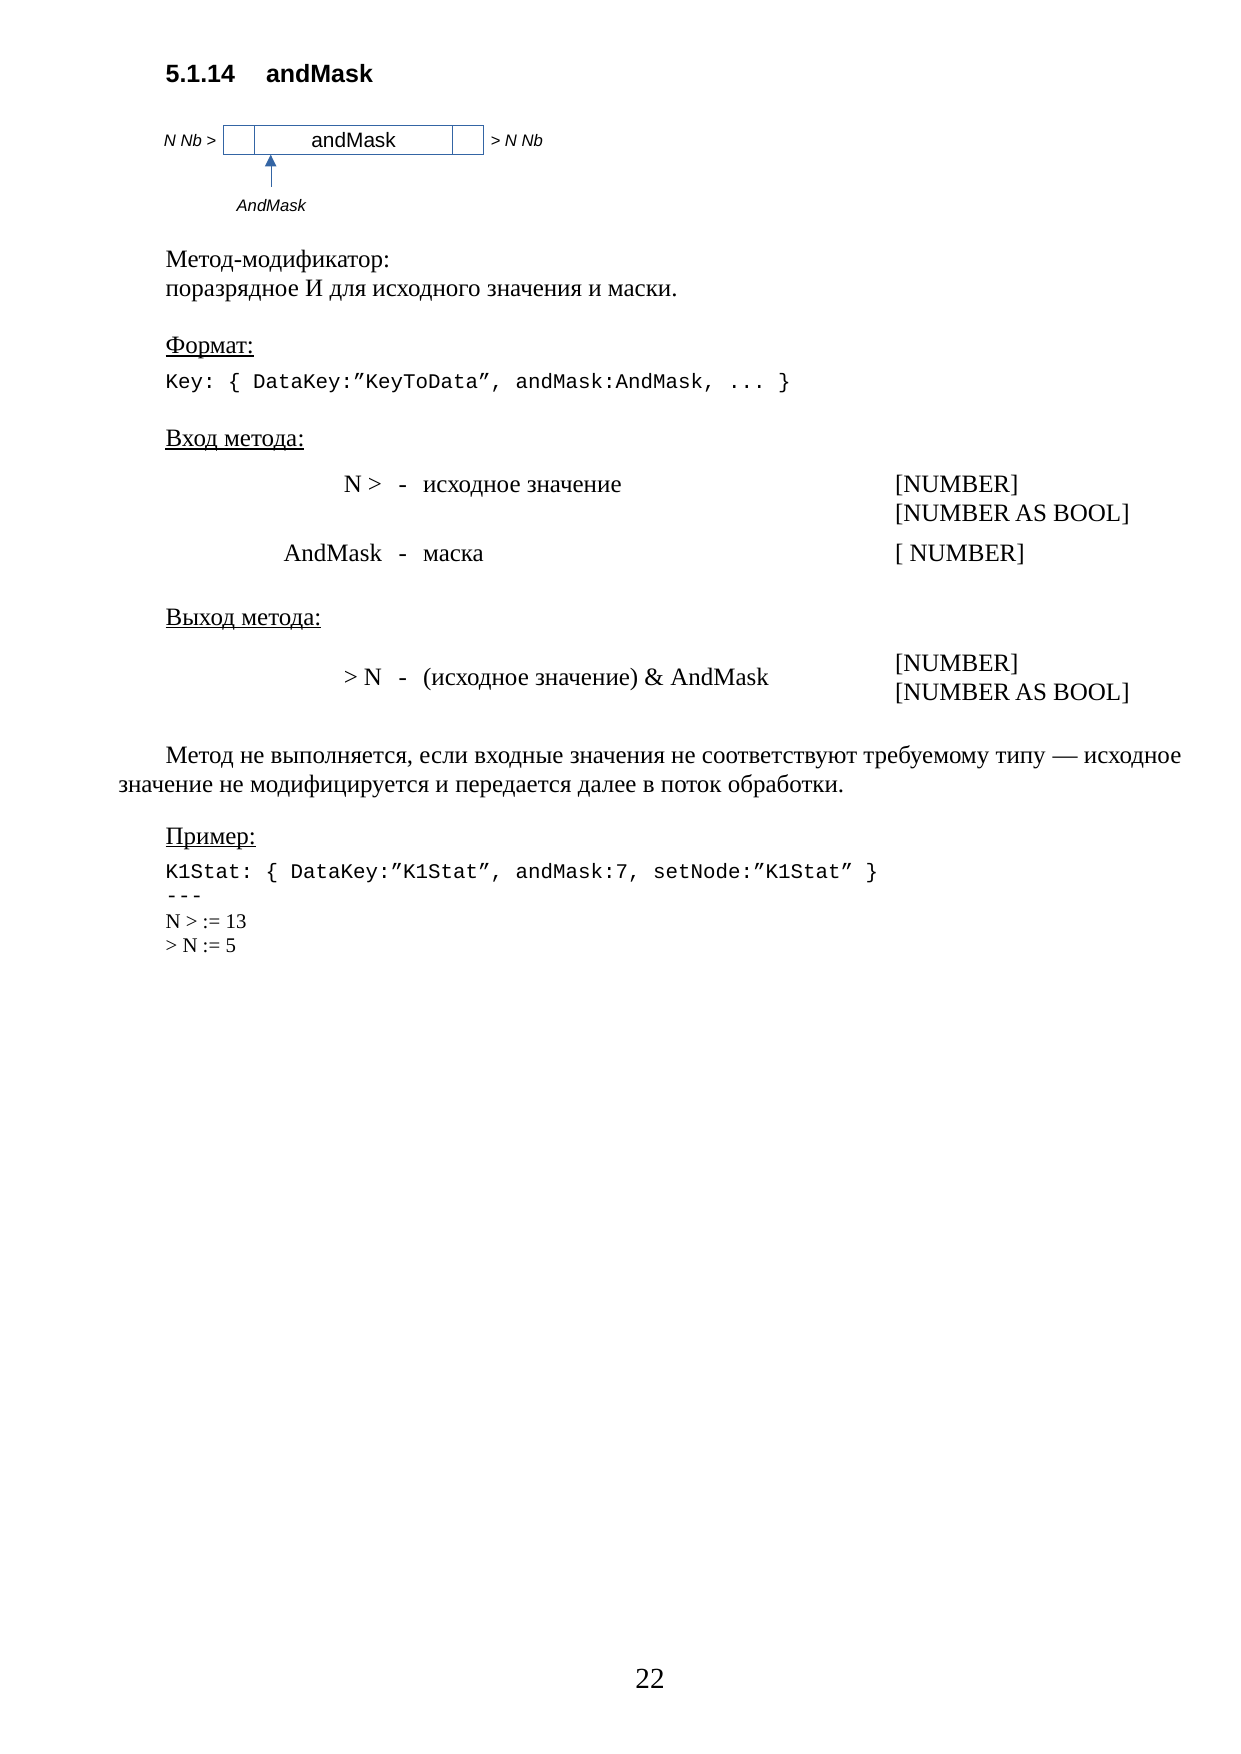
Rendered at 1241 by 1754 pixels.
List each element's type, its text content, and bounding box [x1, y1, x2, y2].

table_header N > [169, 464, 387, 533]
table_header - [388, 642, 417, 711]
table_header [NUMBER] [NUMBER AS BOOL] [889, 642, 1181, 711]
text Key: { DataKey:”KeyToData”, andMask:AndMask, ... } [118, 371, 1181, 394]
text N > := 13 [118, 909, 1181, 933]
text Формат: [118, 330, 1181, 359]
text > N := 5 [118, 933, 1181, 957]
table_cell AndMask [169, 533, 387, 573]
text Вход метода: [118, 423, 1181, 452]
table_header - [388, 464, 417, 533]
text --- [118, 885, 1181, 909]
text Метод-модификатор: [118, 244, 1181, 273]
text Пример: [118, 821, 1181, 850]
text поразрядное И для исходного значения и маски. [118, 273, 1181, 302]
text Метод не выполняется, если входные значения не соответствуют требуемому типу — исходное значение не модифицируется и передается далее в поток обработки. [118, 740, 1181, 797]
table_header (исходное значение) & AndMask [417, 642, 889, 711]
subtitle andMask [118, 59, 1181, 88]
table_header [NUMBER] [NUMBER AS BOOL] [889, 464, 1181, 533]
table_cell - [388, 533, 417, 573]
table_cell маска [417, 533, 889, 573]
table_header > N [169, 642, 387, 711]
text K1Stat: { DataKey:”K1Stat”, andMask:7, setNode:”K1Stat” } [118, 862, 1181, 885]
table_header исходное значение [417, 464, 889, 533]
text Выход метода: [118, 602, 1181, 630]
table_cell [ NUMBER] [889, 533, 1181, 573]
